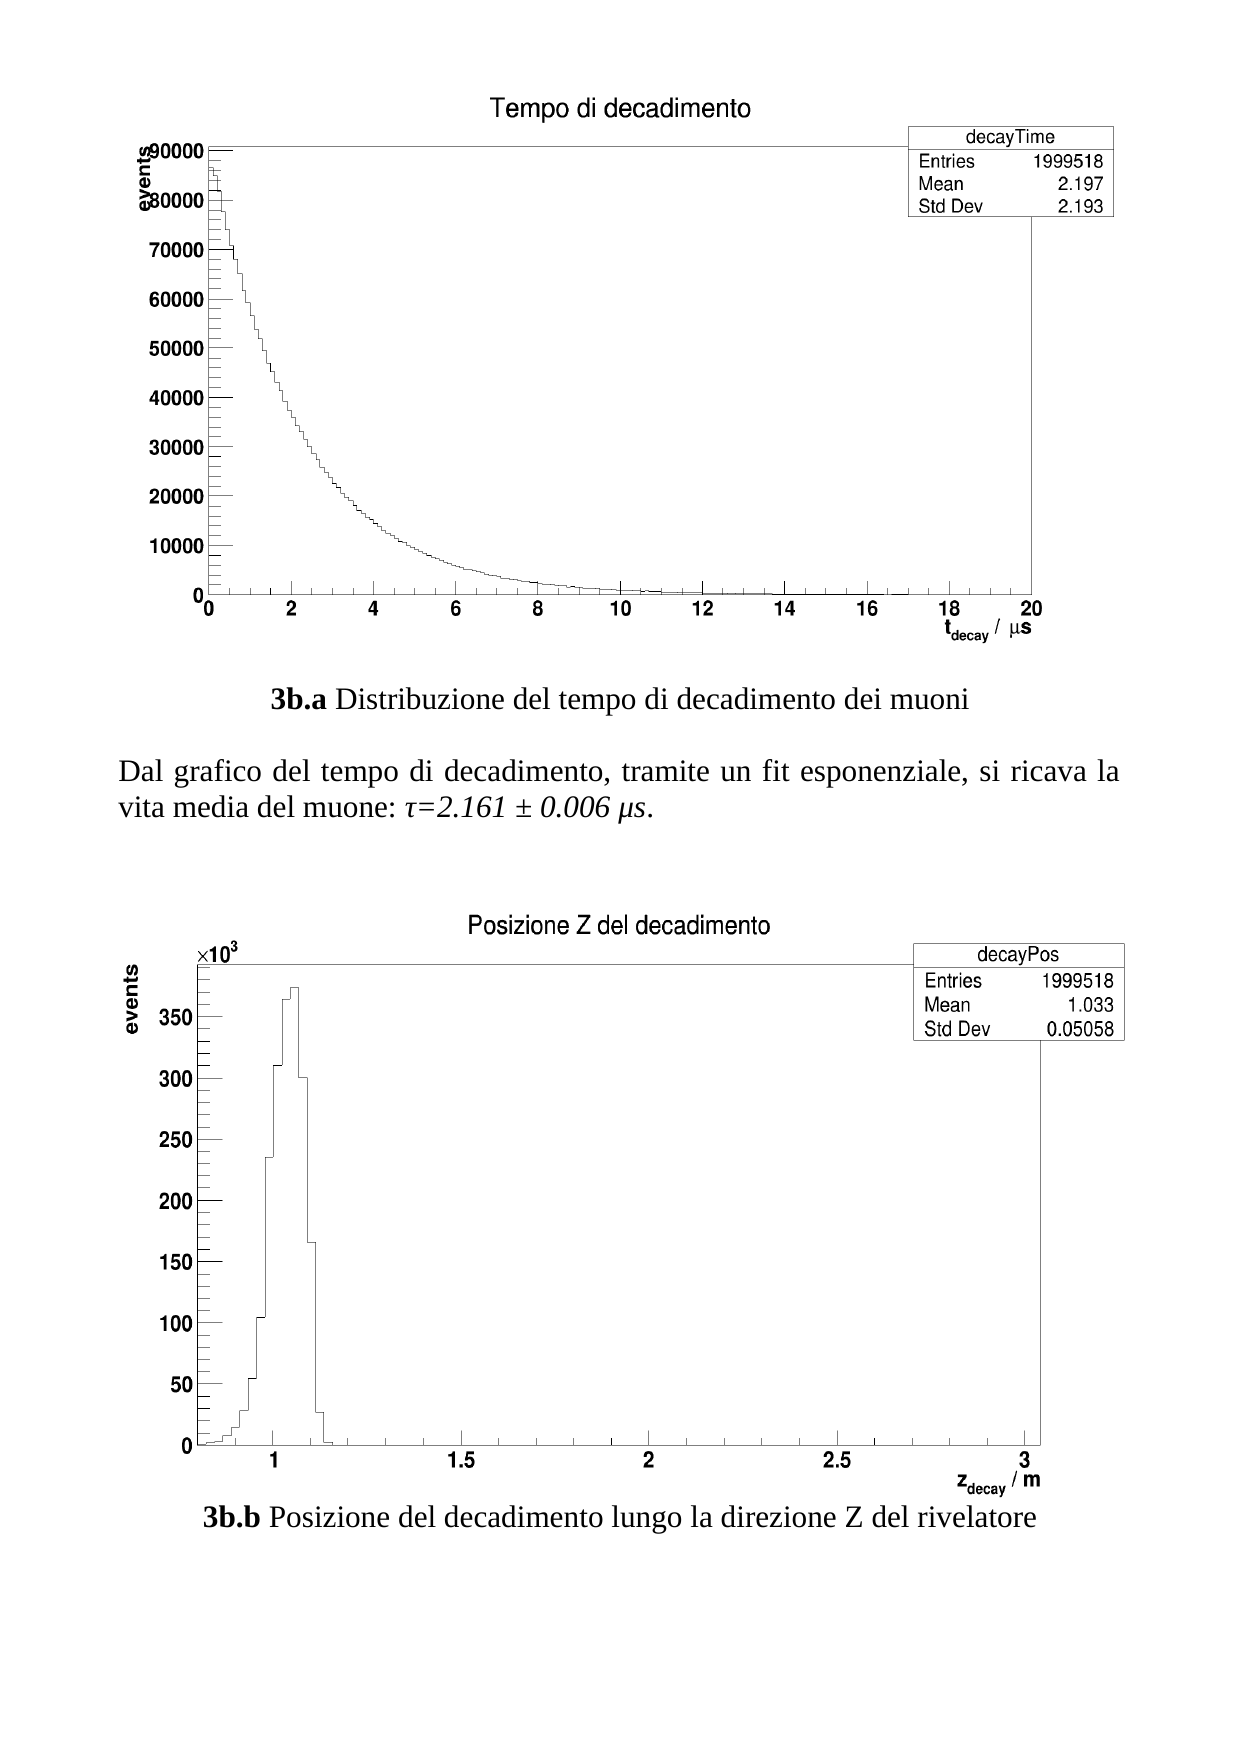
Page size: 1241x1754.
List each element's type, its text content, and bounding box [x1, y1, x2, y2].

text 3b.b Posizione del decadimento lungo la direzione Z del rivelatore [118, 1499, 1122, 1535]
text [118, 896, 1122, 907]
text 3b.a Distribuzione del tempo di decadimento dei muoni [118, 680, 1122, 716]
text Dal grafico del tempo di decadimento, tramite un fit esponenziale, si ricava la vita media del muone: τ=2.161 ± 0.006 μs. [118, 752, 1122, 824]
picture [113, 907, 1127, 1499]
picture [122, 92, 1119, 645]
